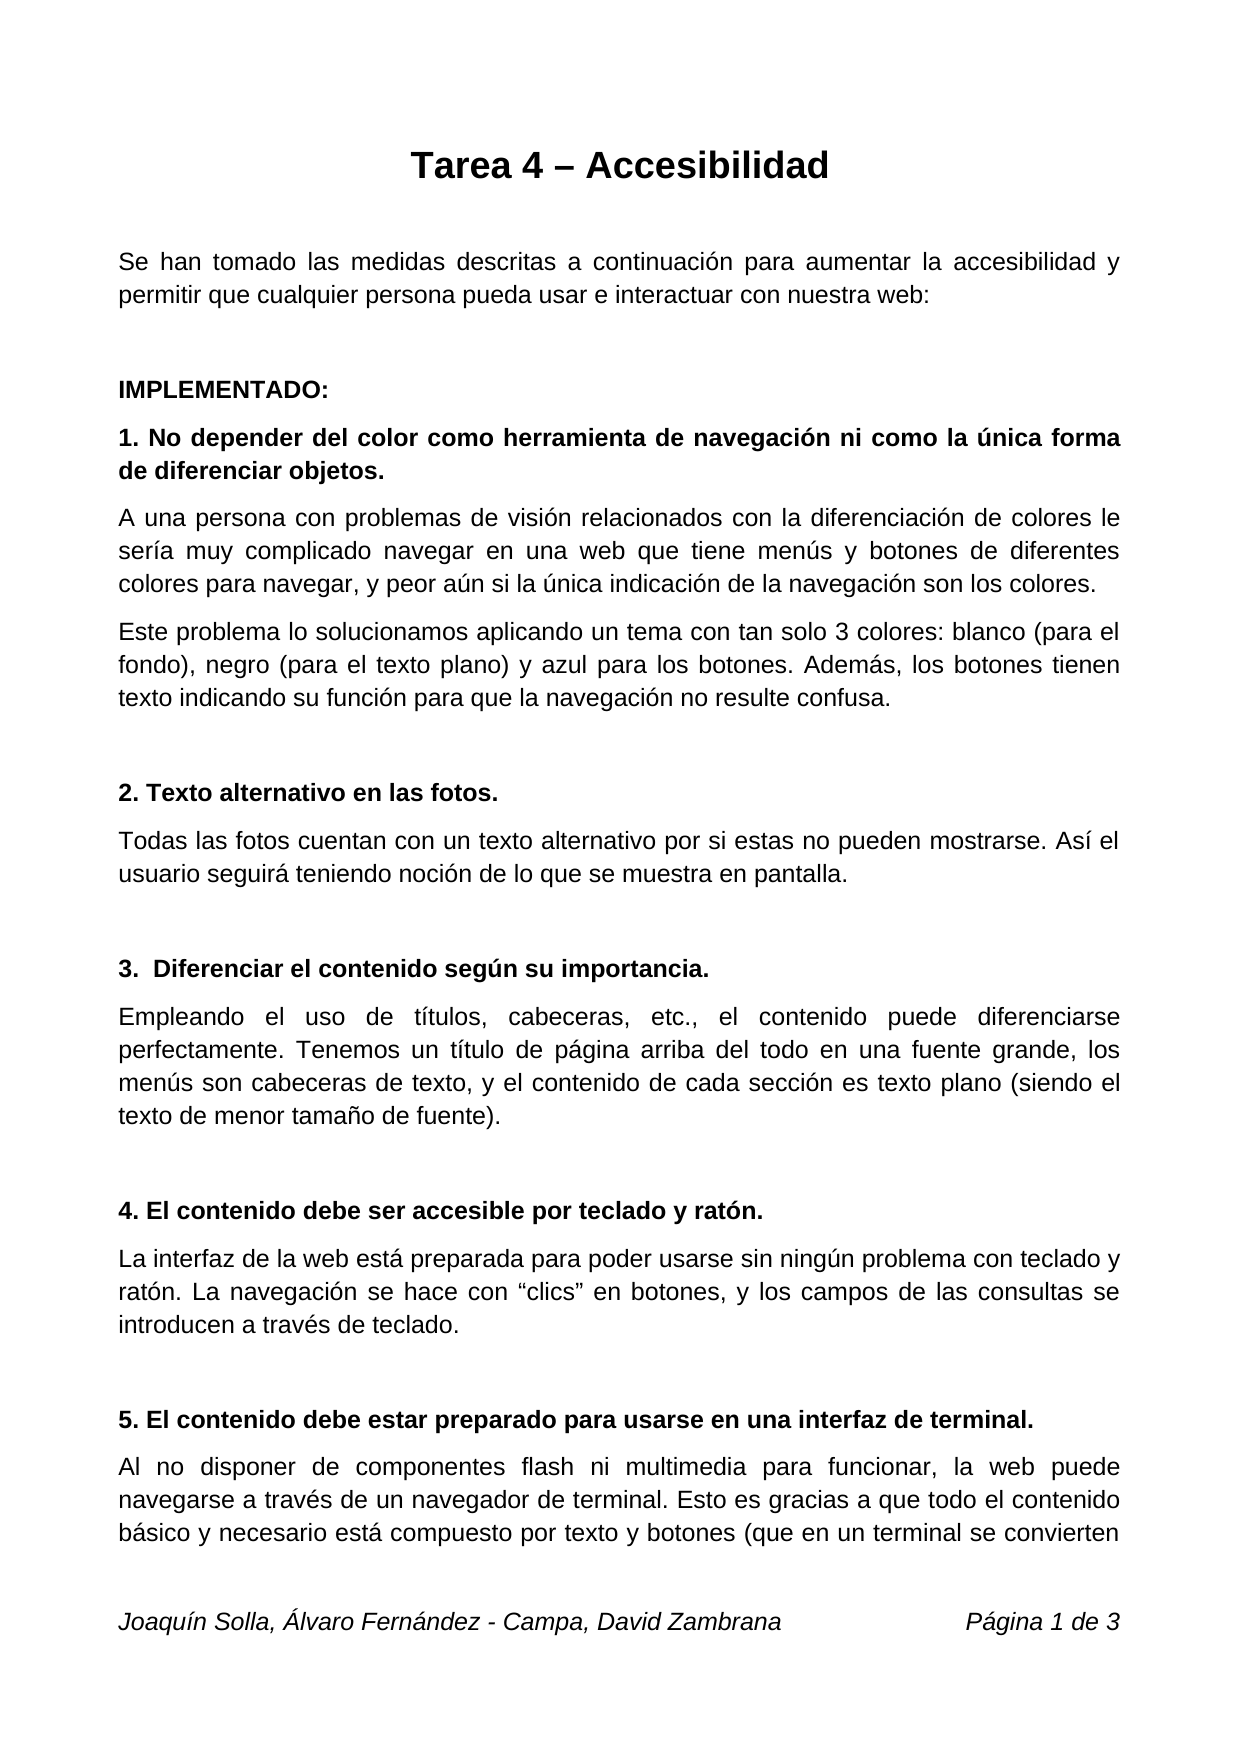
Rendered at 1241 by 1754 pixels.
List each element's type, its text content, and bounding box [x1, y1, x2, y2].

text La interfaz de la web está preparada para poder usarse sin ningún problema con teclado y ratón. La navegación se hace con “clics” en botones, y los campos de las consultas se introducen a través de teclado. [118, 1243, 1122, 1338]
text Todas las fotos cuentan con un texto alternativo por si estas no pueden mostrarse. Así el usuario seguirá teniendo noción de lo que se muestra en pantalla. [118, 826, 1122, 888]
text 4. El contenido debe ser accesible por teclado y ratón. [118, 1196, 1122, 1225]
text Se han tomado las medidas descritas a continuación para aumentar la accesibilidad y permitir que cualquier persona pueda usar e interactuar con nuestra web: [118, 247, 1122, 309]
text 3. Diferenciar el contenido según su importancia. [118, 954, 1122, 983]
text Este problema lo solucionamos aplicando un tema con tan solo 3 colores: blanco (para el fondo), negro (para el texto plano) y azul para los botones. Además, los botones tienen texto indicando su función para que la navegación no resulte confusa. [118, 617, 1122, 712]
text A una persona con problemas de visión relacionados con la diferenciación de colores le sería muy complicado navegar en una web que tiene menús y botones de diferentes colores para navegar, y peor aún si la única indicación de la navegación son los colores. [118, 503, 1122, 598]
text IMPLEMENTADO: [118, 375, 1122, 404]
text Al no disponer de componentes flash ni multimedia para funcionar, la web puede navegarse a través de un navegador de terminal. Esto es gracias a que todo el contenido básico y necesario está compuesto por texto y botones (que en un terminal se convierten [118, 1452, 1122, 1547]
text 5. El contenido debe estar preparado para usarse en una interfaz de terminal. [118, 1405, 1122, 1433]
text Empleando el uso de títulos, cabeceras, etc., el contenido puede diferenciarse perfectamente. Tenemos un título de página arriba del todo en una fuente grande, los menús son cabeceras de texto, y el contenido de cada sección es texto plano (siendo el texto de menor tamaño de fuente). [118, 1002, 1122, 1129]
subtitle Tarea 4 – Accesibilidad [118, 143, 1122, 187]
text 2. Texto alternativo en las fotos. [118, 778, 1122, 807]
text 1. No depender del color como herramienta de navegación ni como la única forma de diferenciar objetos. [118, 423, 1122, 484]
